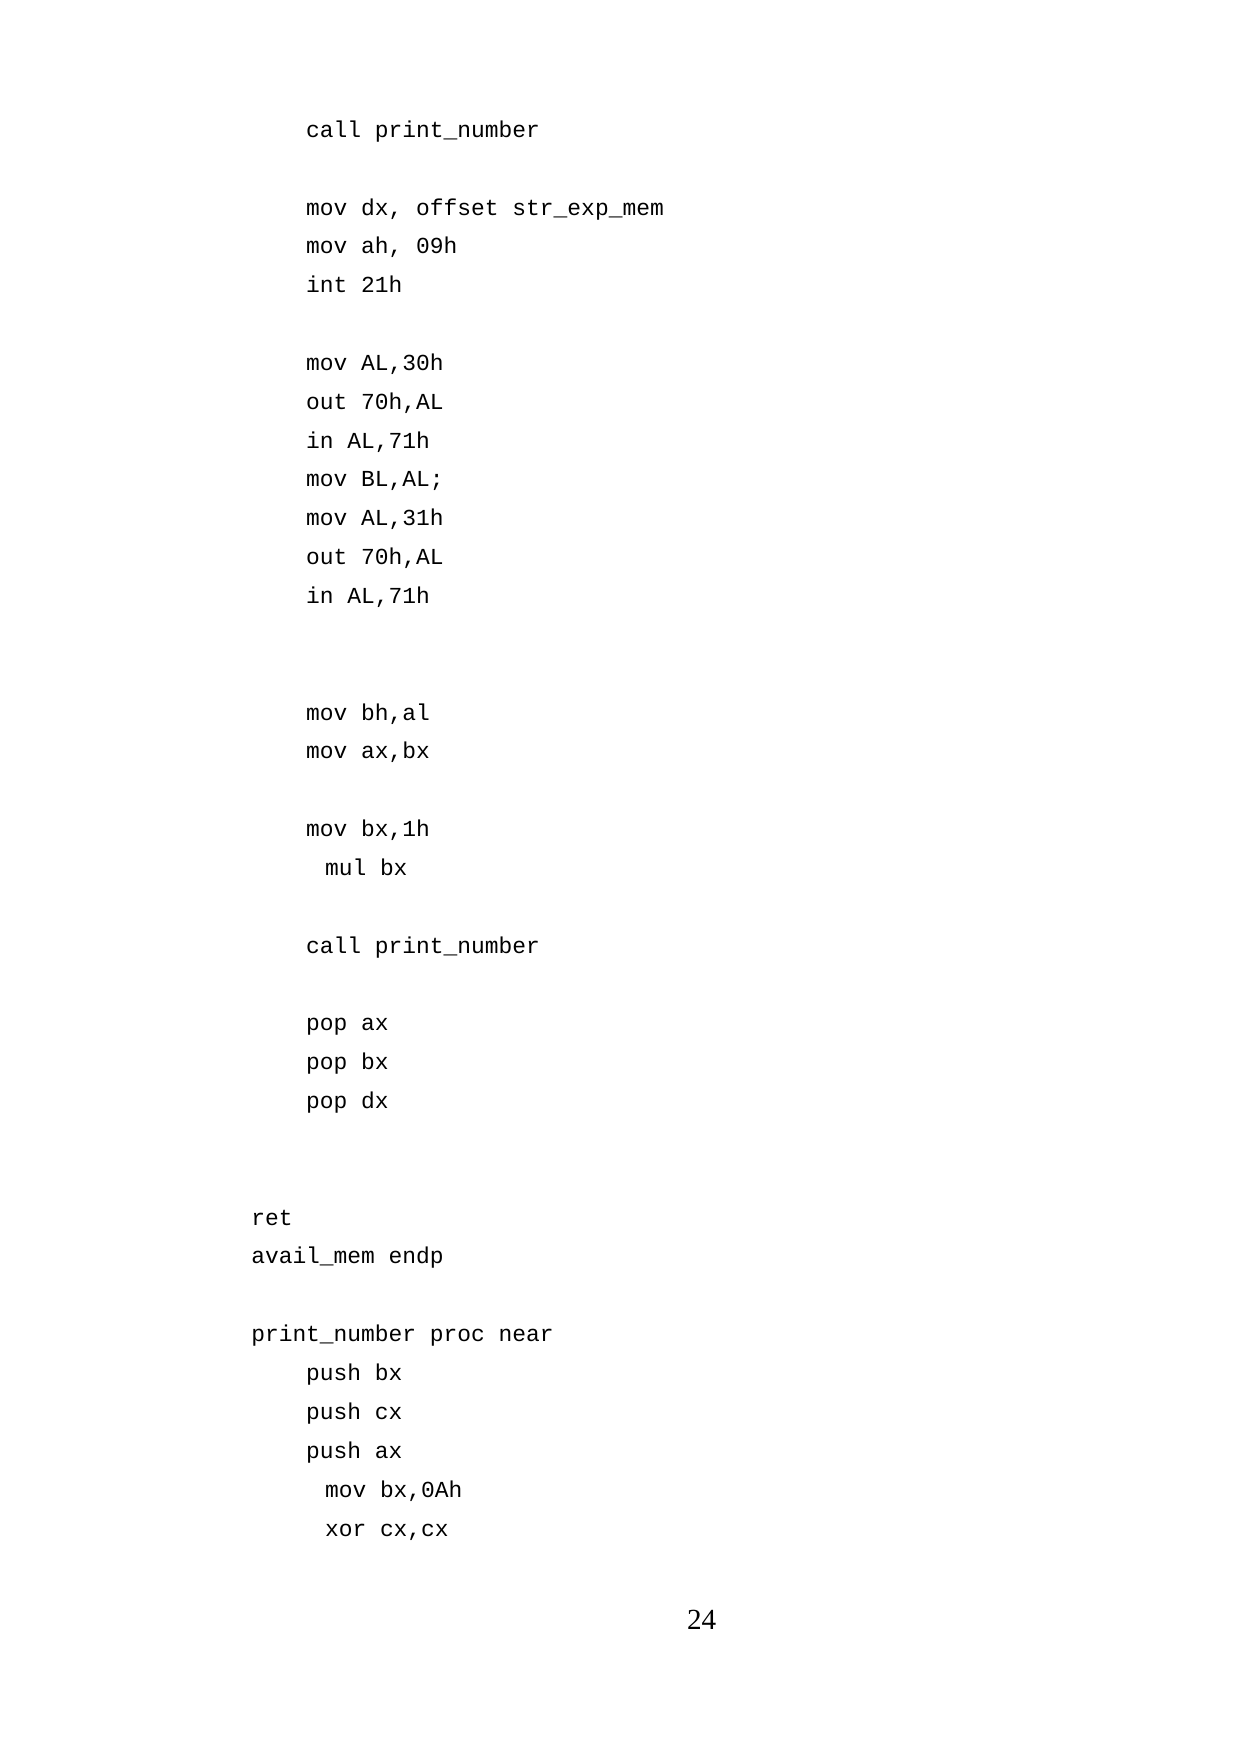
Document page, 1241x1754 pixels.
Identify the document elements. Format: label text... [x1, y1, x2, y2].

text avail_mem endp [177, 1245, 1152, 1271]
text mov AL,30h [177, 351, 1152, 377]
text mov BL,AL; [177, 468, 1152, 494]
text int 21h [177, 273, 1152, 299]
text pop ax [177, 1012, 1152, 1038]
text push bx [177, 1361, 1152, 1387]
text mov ah, 09h [177, 235, 1152, 261]
text pop bx [177, 1051, 1152, 1077]
text push ax [177, 1439, 1152, 1465]
text mov bh,al [177, 701, 1152, 727]
text pop dx [177, 1089, 1152, 1115]
text in AL,71h [177, 429, 1152, 455]
text mul bx [177, 856, 1152, 882]
text out 70h,AL [177, 546, 1152, 571]
text print_number proc near [177, 1323, 1152, 1348]
text mov AL,31h [177, 507, 1152, 533]
text call print_number [177, 934, 1152, 960]
text mov ax,bx [177, 740, 1152, 766]
text in AL,71h [177, 584, 1152, 610]
text xor cx,cx [177, 1517, 1152, 1543]
text out 70h,AL [177, 390, 1152, 416]
text call print_number [177, 118, 1152, 144]
text mov bx,1h [177, 817, 1152, 843]
text mov dx, offset str_exp_mem [177, 196, 1152, 222]
text mov bx,0Ah [177, 1478, 1152, 1504]
text ret [177, 1206, 1152, 1232]
text push cx [177, 1400, 1152, 1426]
